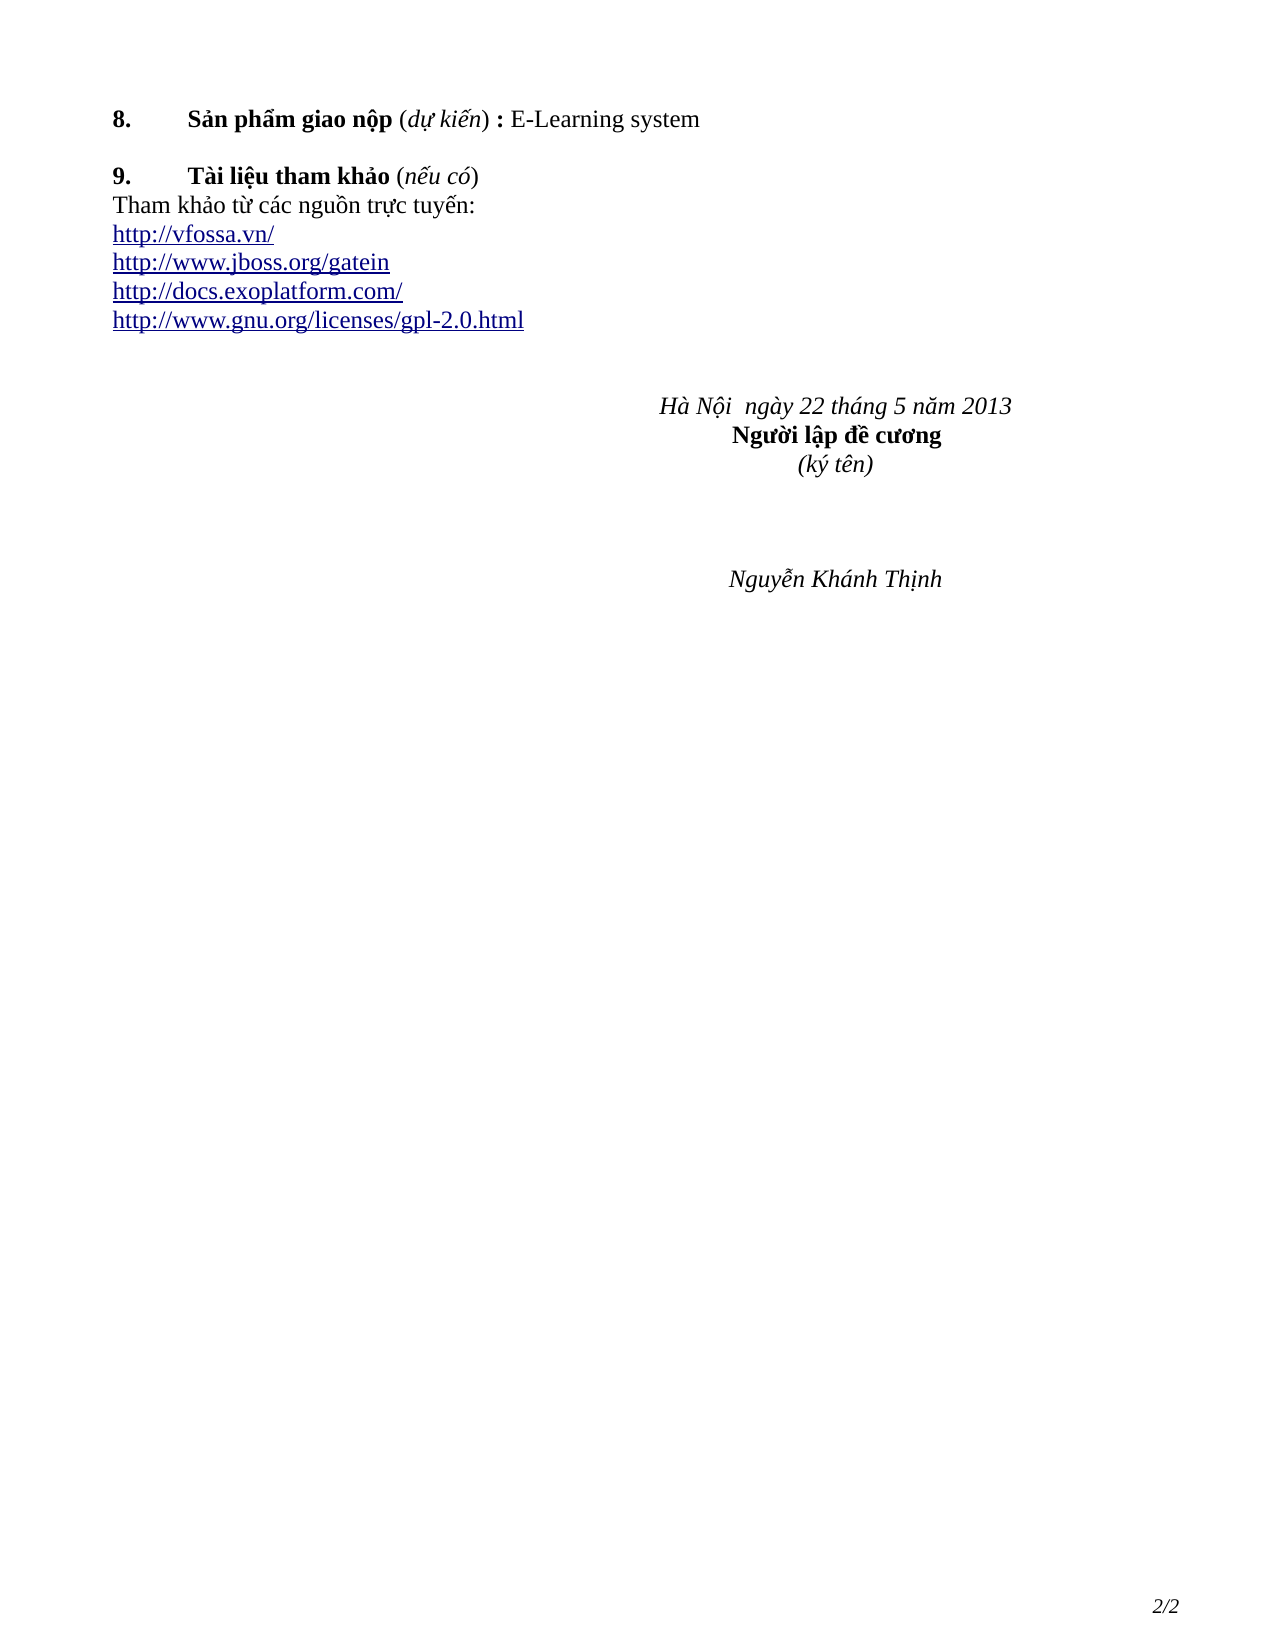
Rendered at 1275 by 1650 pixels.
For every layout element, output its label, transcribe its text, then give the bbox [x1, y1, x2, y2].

text http://vfossa.vn/ [112, 219, 1181, 247]
list Tài liệu tham khảo (nếu có) [112, 161, 1181, 190]
text http://www.jboss.org/gatein [112, 247, 1181, 276]
text http://www.gnu.org/licenses/gpl-2.0.html [112, 305, 1181, 334]
text Nguyễn Khánh Thịnh [492, 564, 1181, 592]
text Người lập đề cương [492, 420, 1181, 449]
text Hà Nội ngày 22 tháng 5 năm 2013 [492, 391, 1181, 420]
text (ký tên) [492, 449, 1181, 477]
list Sản phẩm giao nộp (dự kiến) : E-Learning system [112, 104, 1181, 132]
text Tham khảo từ các nguồn trực tuyến: [112, 190, 1181, 219]
text http://docs.exoplatform.com/ [112, 276, 1181, 305]
